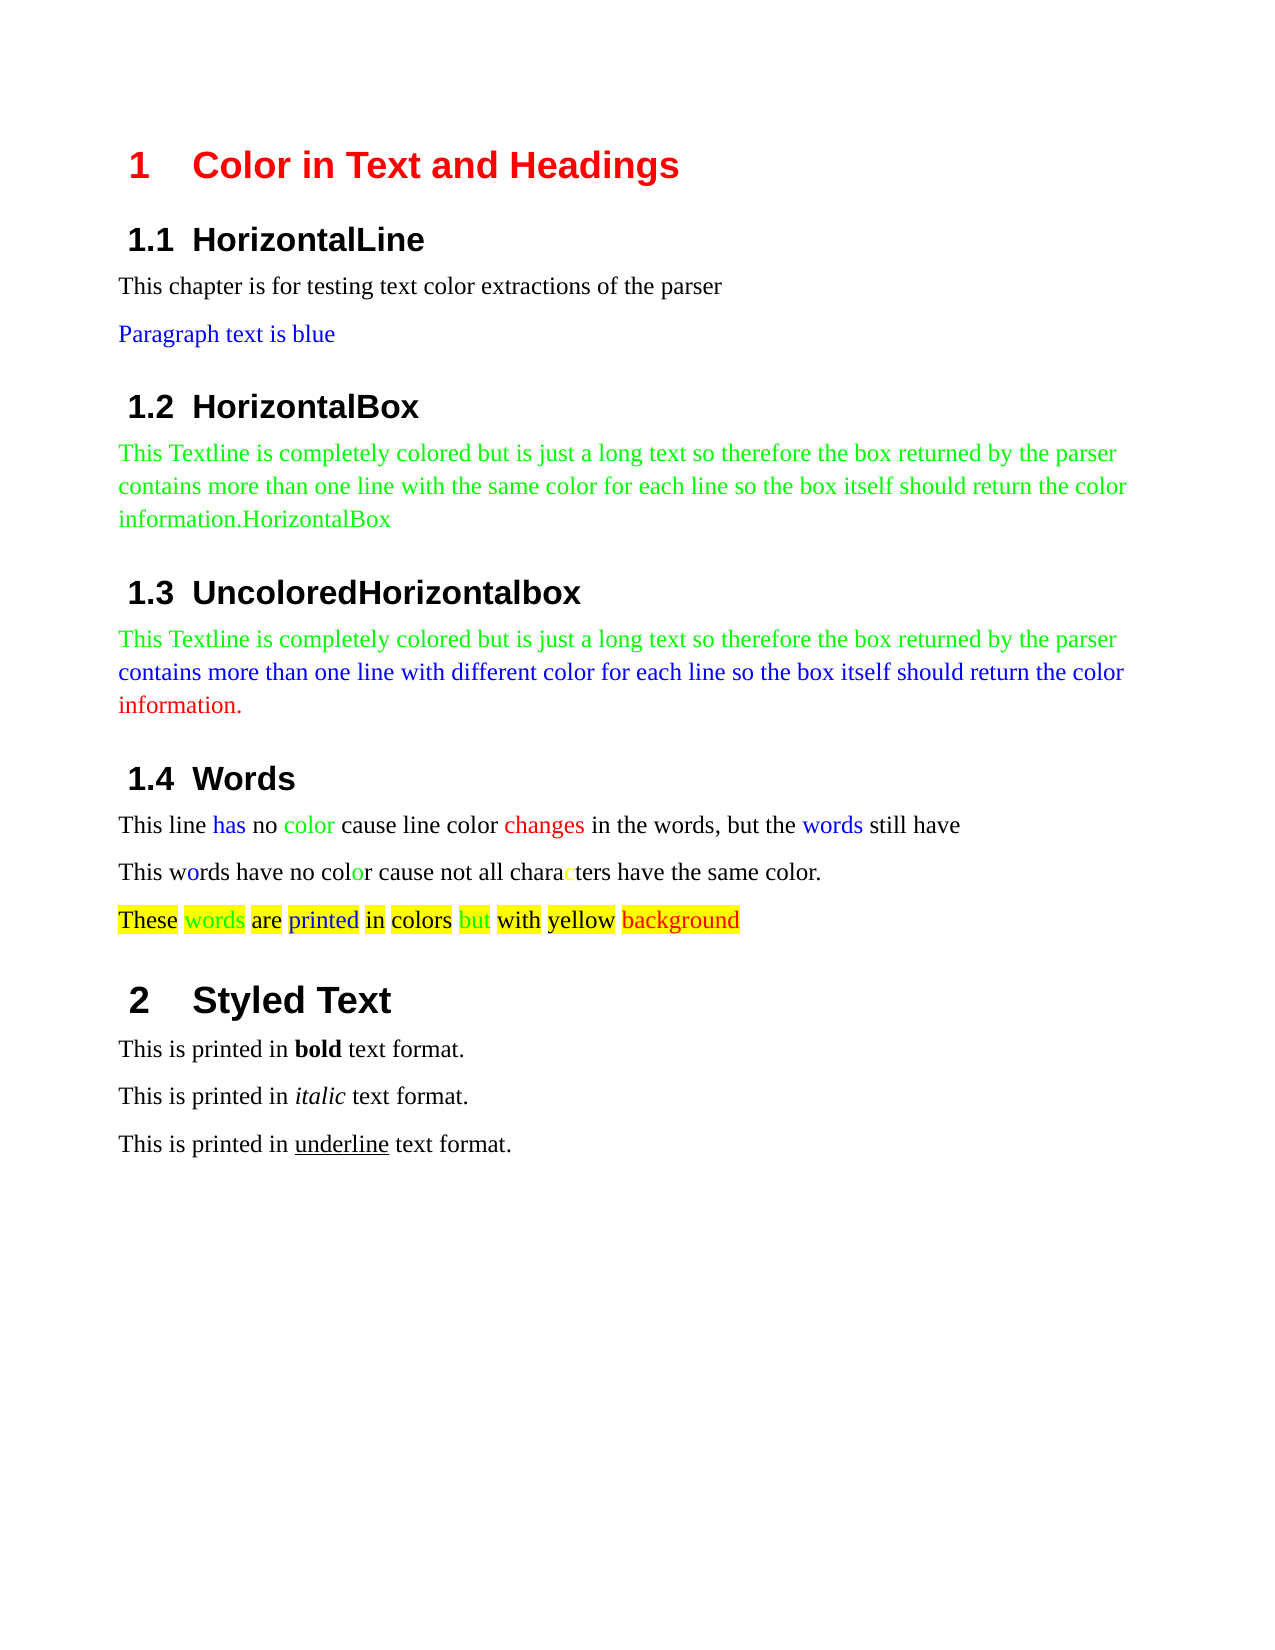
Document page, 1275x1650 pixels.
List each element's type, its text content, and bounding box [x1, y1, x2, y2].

subtitle Styled Text [118, 977, 1157, 1021]
text This is printed in bold text format. [118, 1034, 1157, 1062]
subtitle HorizontalBox [118, 387, 1157, 426]
text This is printed in italic text format. [118, 1081, 1157, 1110]
text This Textline is completely colored but is just a long text so therefore the box returned by the parser contains more than one line with different color for each line so the box itself should return the color information. [118, 624, 1157, 719]
subtitle HorizontalLine [118, 220, 1157, 259]
subtitle UncoloredHorizontalbox [118, 573, 1157, 612]
text This line has no color cause line color changes in the words, but the words still have [118, 810, 1157, 838]
text These words are printed in colors but with yellow background [118, 905, 1157, 934]
subtitle Words [118, 758, 1157, 797]
text This chapter is for testing text color extractions of the parser [118, 271, 1157, 300]
text Paragraph text is blue [118, 319, 1157, 348]
text This words have no color cause not all characters have the same color. [118, 857, 1157, 886]
text This Textline is completely colored but is just a long text so therefore the box returned by the parser contains more than one line with the same color for each line so the box itself should return the color information.HorizontalBox [118, 438, 1157, 533]
subtitle Color in Text and Headings [118, 143, 1157, 187]
text This is printed in underline text format. [118, 1129, 1157, 1158]
